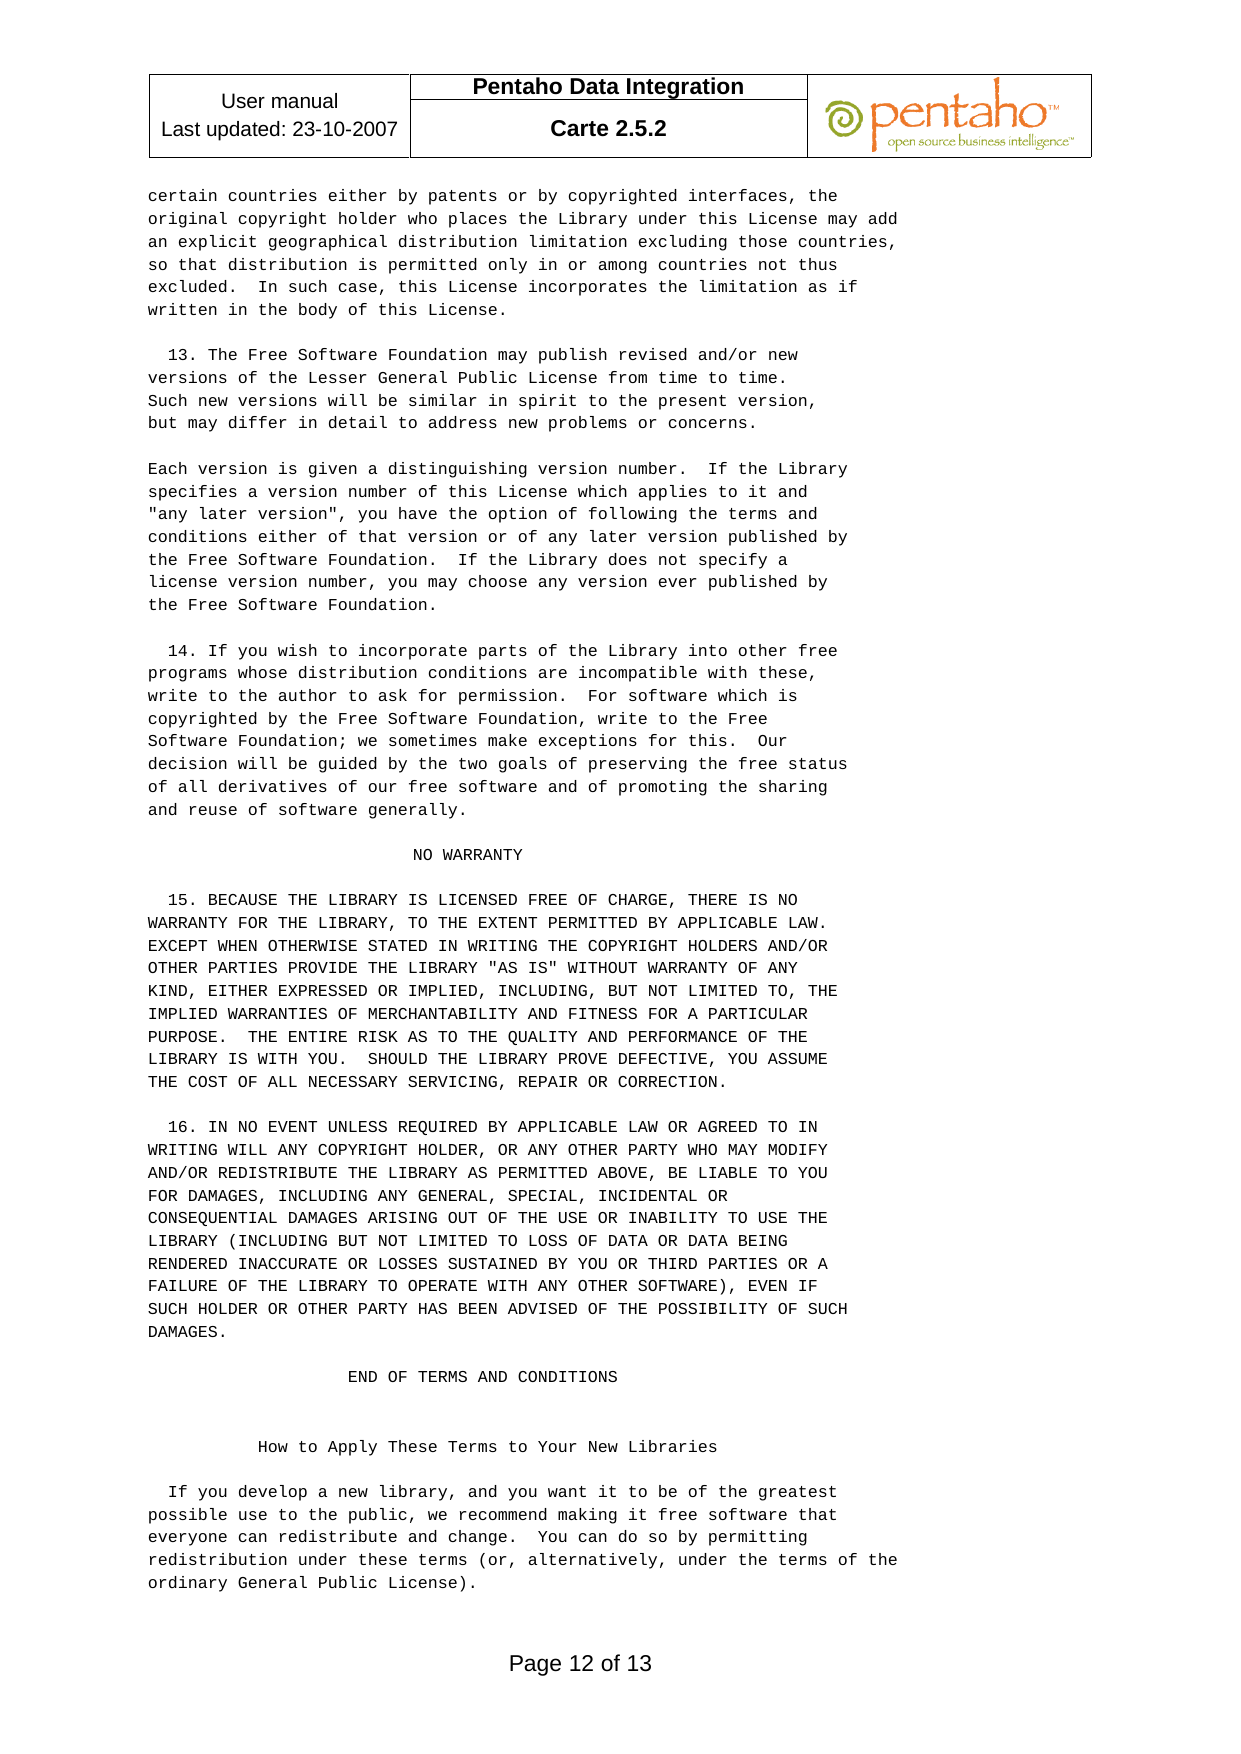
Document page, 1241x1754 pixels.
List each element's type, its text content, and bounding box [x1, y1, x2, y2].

text certain countries either by patents or by copyrighted interfaces, the original copyright holder who places the Library under this License may add an explicit geographical distribution limitation excluding those countries, so that distribution is permitted only in or among countries not thus excluded. In such case, this License incorporates the limitation as if written in the body of this License. 13. The Free Software Foundation may publish revised and/or new versions of the Lesser General Public License from time to time. Such new versions will be similar in spirit to the present version, but may differ in detail to address new problems or concerns. Each version is given a distinguishing version number. If the Library specifies a version number of this License which applies to it and "any later version", you have the option of following the terms and conditions either of that version or of any later version published by the Free Software Foundation. If the Library does not specify a license version number, you may choose any version ever published by the Free Software Foundation. 14. If you wish to incorporate parts of the Library into other free programs whose distribution conditions are incompatible with these, write to the author to ask for permission. For software which is copyrighted by the Free Software Foundation, write to the Free Software Foundation; we sometimes make exceptions for this. Our decision will be guided by the two goals of preserving the free status of all derivatives of our free software and of promoting the sharing and reuse of software generally. NO WARRANTY 15. BECAUSE THE LIBRARY IS LICENSED FREE OF CHARGE, THERE IS NO WARRANTY FOR THE LIBRARY, TO THE EXTENT PERMITTED BY APPLICABLE LAW. EXCEPT WHEN OTHERWISE STATED IN WRITING THE COPYRIGHT HOLDERS AND/OR OTHER PARTIES PROVIDE THE LIBRARY "AS IS" WITHOUT WARRANTY OF ANY KIND, EITHER EXPRESSED OR IMPLIED, INCLUDING, BUT NOT LIMITED TO, THE IMPLIED WARRANTIES OF MERCHANTABILITY AND FITNESS FOR A PARTICULAR PURPOSE. THE ENTIRE RISK AS TO THE QUALITY AND PERFORMANCE OF THE LIBRARY IS WITH YOU. SHOULD THE LIBRARY PROVE DEFECTIVE, YOU ASSUME THE COST OF ALL NECESSARY SERVICING, REPAIR OR CORRECTION. 16. IN NO EVENT UNLESS REQUIRED BY APPLICABLE LAW OR AGREED TO IN WRITING WILL ANY COPYRIGHT HOLDER, OR ANY OTHER PARTY WHO MAY MODIFY AND/OR REDISTRIBUTE THE LIBRARY AS PERMITTED ABOVE, BE LIABLE TO YOU FOR DAMAGES, INCLUDING ANY GENERAL, SPECIAL, INCIDENTAL OR CONSEQUENTIAL DAMAGES ARISING OUT OF THE USE OR INABILITY TO USE THE LIBRARY (INCLUDING BUT NOT LIMITED TO LOSS OF DATA OR DATA BEING RENDERED INACCURATE OR LOSSES SUSTAINED BY YOU OR THIRD PARTIES OR A FAILURE OF THE LIBRARY TO OPERATE WITH ANY OTHER SOFTWARE), EVEN IF SUCH HOLDER OR OTHER PARTY HAS BEEN ADVISED OF THE POSSIBILITY OF SUCH DAMAGES. END OF TERMS AND CONDITIONS [148, 188, 1092, 1388]
text How to Apply These Terms to Your New Libraries If you develop a new library, and you want it to be of the greatest possible use to the public, we recommend making it free software that everyone can redistribute and change. You can do so by permitting redistribution under these terms (or, alternatively, under the terms of the ordinary General Public License). [148, 1393, 1092, 1593]
